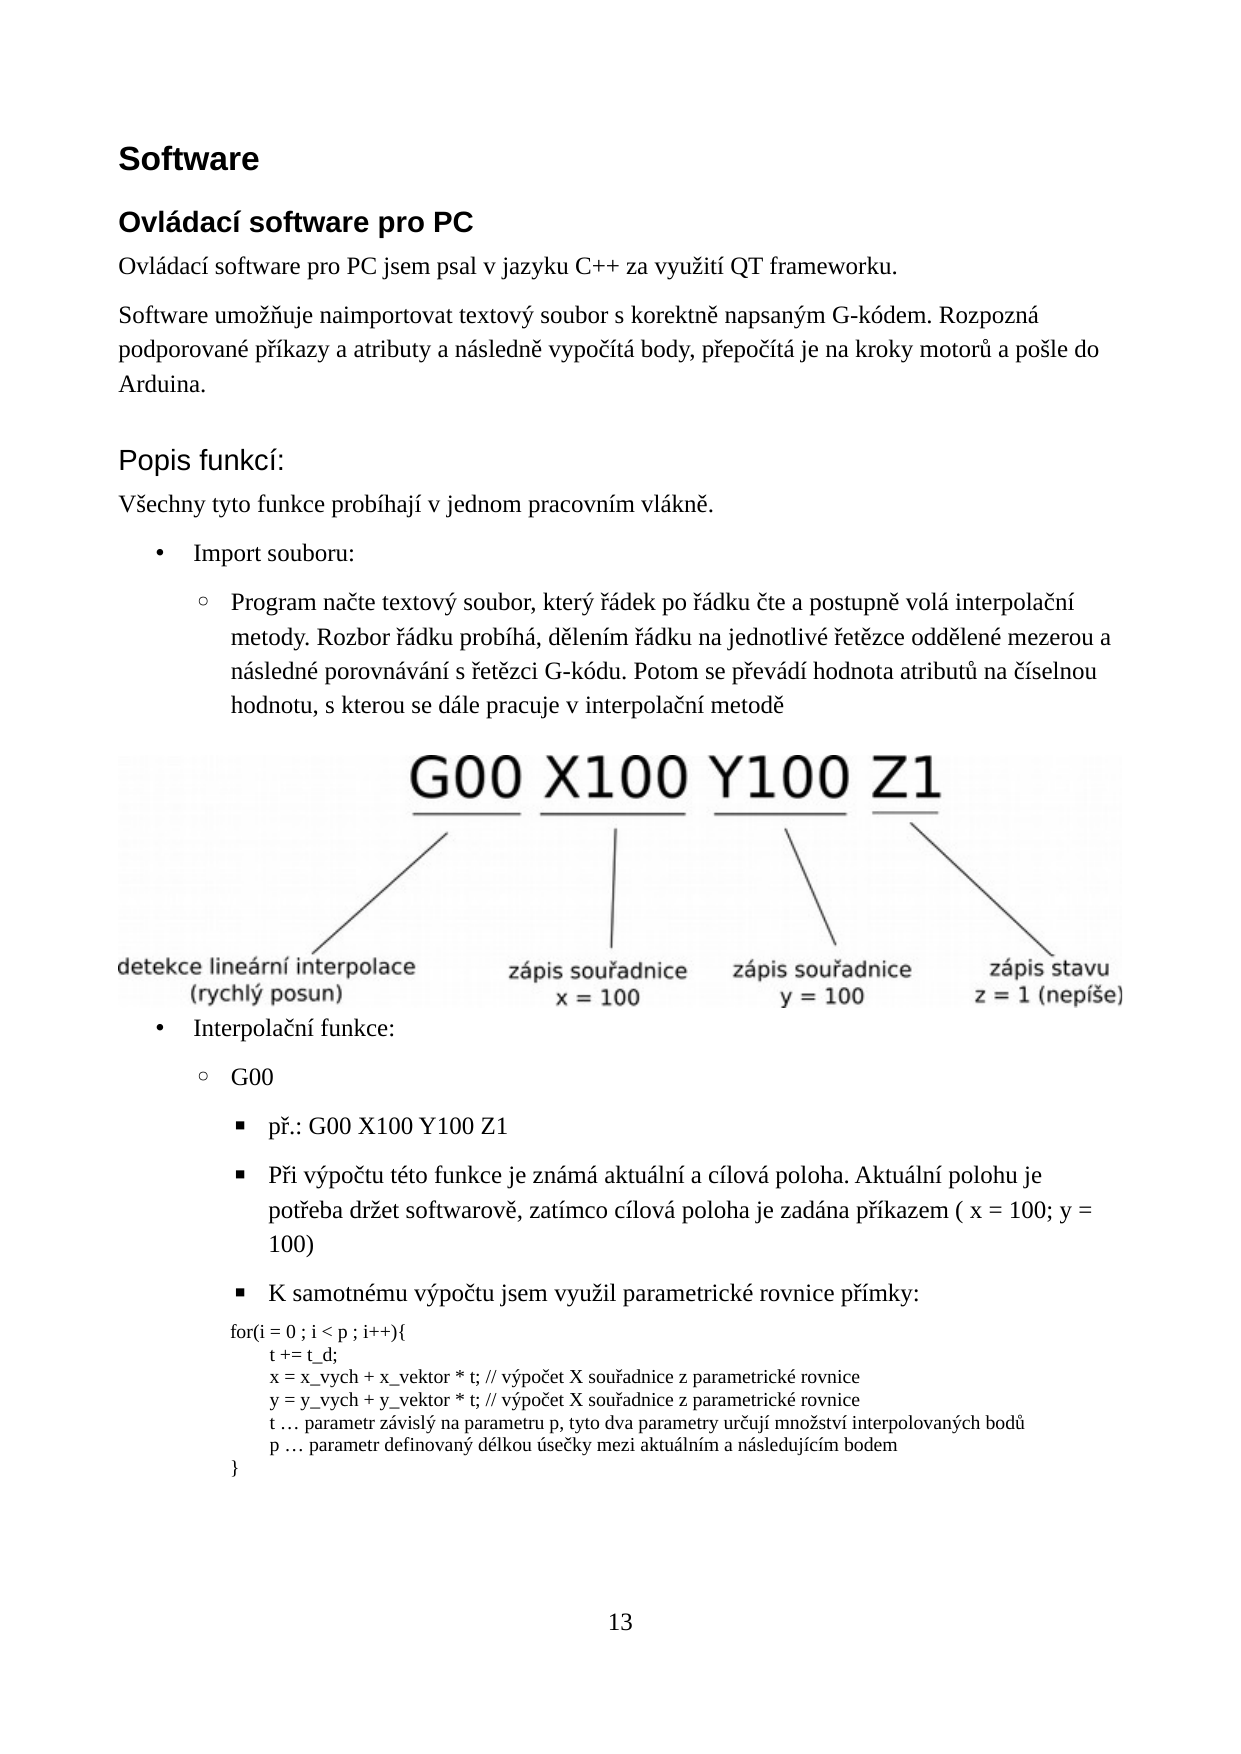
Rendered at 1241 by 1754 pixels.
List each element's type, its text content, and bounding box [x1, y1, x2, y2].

list G00 [193, 1062, 1122, 1091]
list Při výpočtu této funkce je známá aktuální a cílová poloha. Aktuální polohu je potřeba držet softwarově, zatímco cílová poloha je zadána příkazem ( x = 100; y = 100) [231, 1160, 1122, 1258]
subtitle Ovládací software pro PC [118, 205, 1122, 238]
subtitle Popis funkcí: [118, 443, 1122, 477]
text Všechny tyto funkce probíhají v jednom pracovním vlákně. [118, 489, 1122, 518]
list [156, 740, 1122, 755]
subtitle Software [118, 139, 1122, 178]
list př.: G00 X100 Y100 Z1 [231, 1111, 1122, 1140]
list Import souboru: [156, 538, 1122, 567]
list Program načte textový soubor, který řádek po řádku čte a postupně volá interpolační metody. Rozbor řádku probíhá, dělením řádku na jednotlivé řetězce oddělené mezerou a následné porovnávání s řetězci G-kódu. Potom se převádí hodnota atributů na číselnou hodnotu, s kterou se dále pracuje v interpolační metodě [193, 587, 1122, 719]
picture [118, 755, 1123, 1008]
text Software umožňuje naimportovat textový soubor s korektně napsaným G-kódem. Rozpozná podporované příkazy a atributy a následně vypočítá body, přepočítá je na kroky motorů a pošle do Arduina. [118, 300, 1122, 398]
text Ovládací software pro PC jsem psal v jazyku C++ za využití QT frameworku. [118, 251, 1122, 280]
list K samotnému výpočtu jsem využil parametrické rovnice přímky: [231, 1278, 1122, 1307]
list Interpolační funkce: [156, 1008, 1122, 1042]
